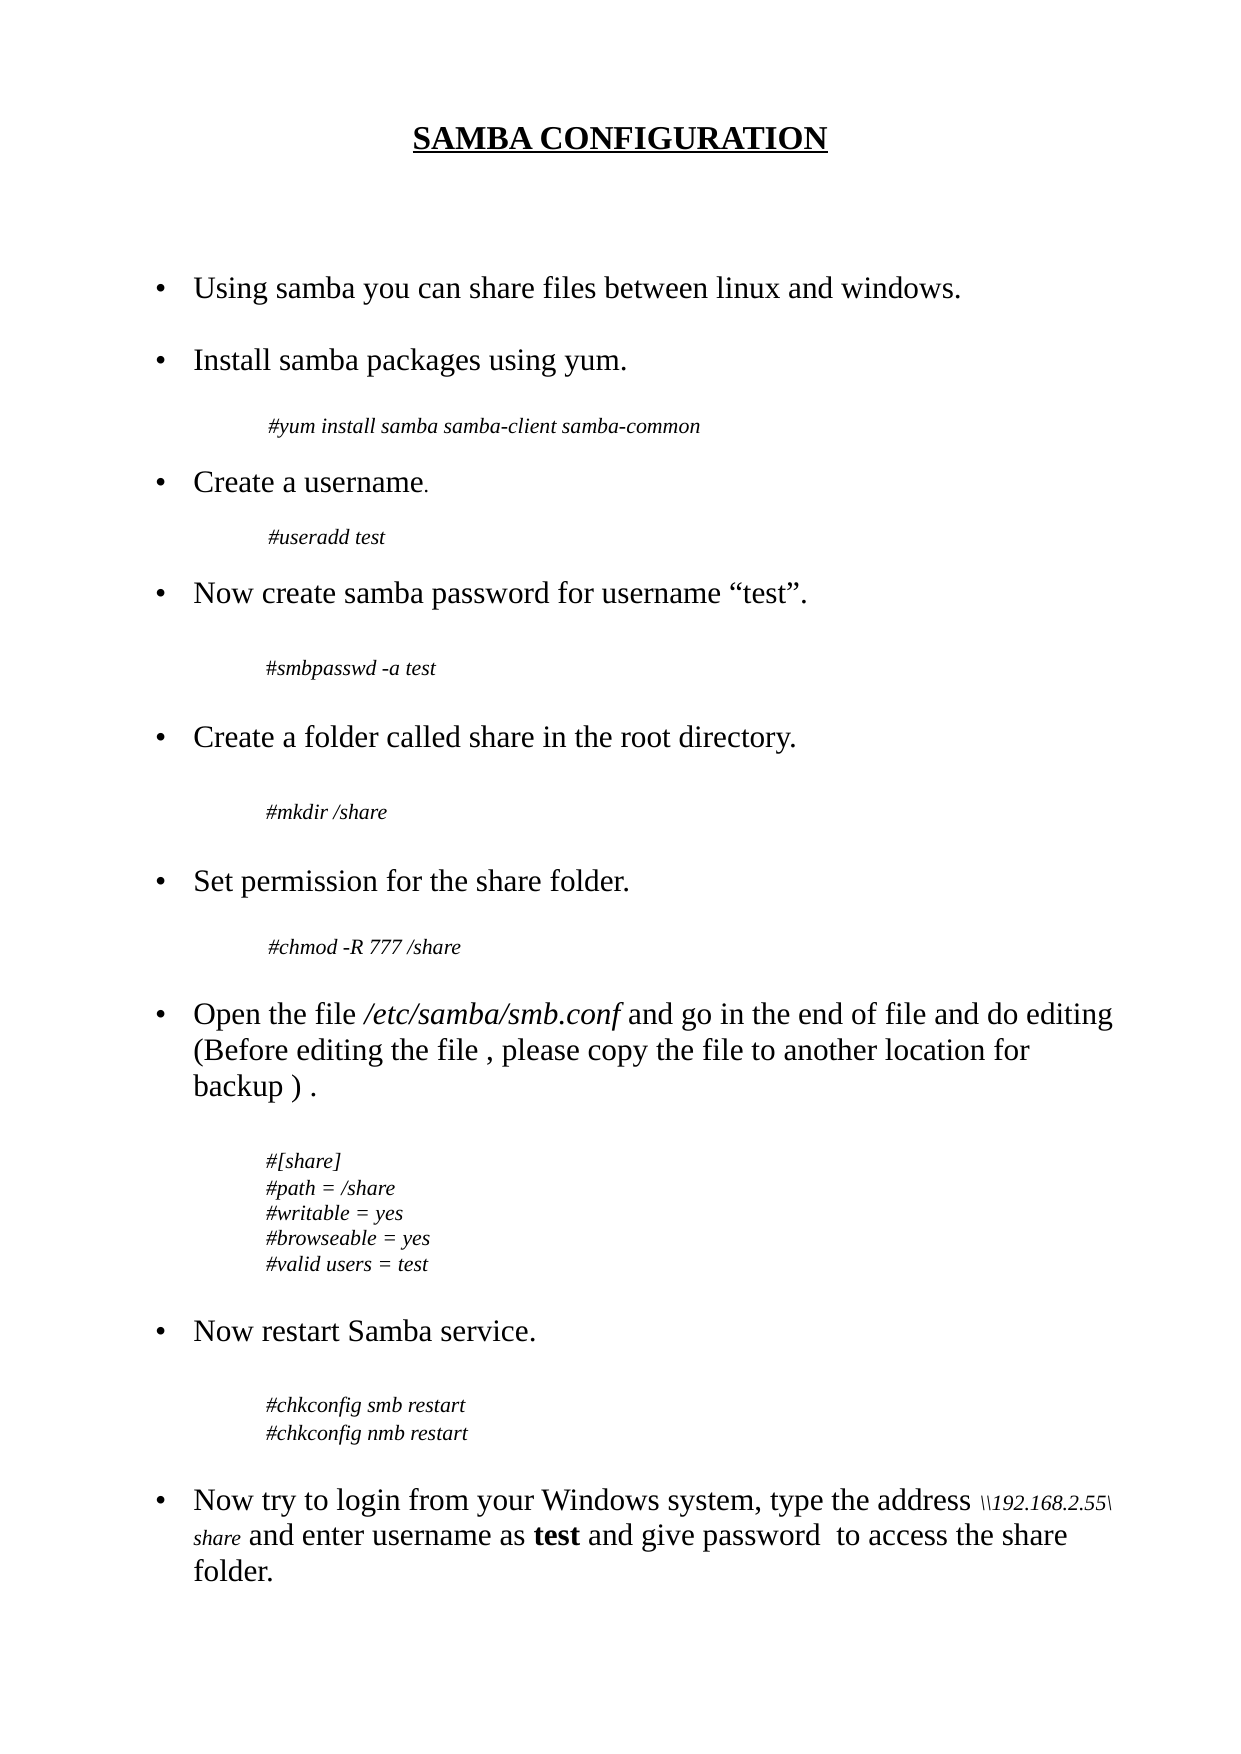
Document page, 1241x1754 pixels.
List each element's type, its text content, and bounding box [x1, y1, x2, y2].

text SAMBA CONFIGURATION [118, 118, 1122, 156]
text #browseable = yes #valid users = test [118, 1225, 1122, 1276]
list Create a folder called share in the root directory. [156, 718, 1122, 754]
text #mkdir /share [118, 790, 1122, 826]
list Now create samba password for username “test”. [156, 575, 1122, 611]
list #yum install samba samba-client samba-common [231, 413, 1122, 438]
list Open the file /etc/samba/smb.conf and go in the end of file and do editing (Before editing the file , please copy the file to another location for backup ) . [156, 995, 1122, 1103]
text #chkconfig nmb restart [118, 1419, 1122, 1445]
text #[share] [118, 1139, 1122, 1175]
list Now try to login from your Windows system, type the address \\192.168.2.55\share and enter username as test and give password to access the share folder. [156, 1481, 1122, 1588]
list Install samba packages using yum. [156, 341, 1122, 377]
list Create a username. [156, 463, 1122, 499]
list Now restart Samba service. [156, 1312, 1122, 1348]
list Using samba you can share files between linux and windows. [156, 269, 1122, 305]
text #chkconfig smb restart [118, 1384, 1122, 1419]
list #useradd test [231, 524, 1122, 549]
list Set permission for the share folder. [156, 862, 1122, 898]
text #smbpasswd -a test [118, 647, 1122, 683]
list #chmod -R 777 /share [231, 934, 1122, 959]
text #writable = yes [118, 1200, 1122, 1225]
text #path = /share [118, 1175, 1122, 1200]
